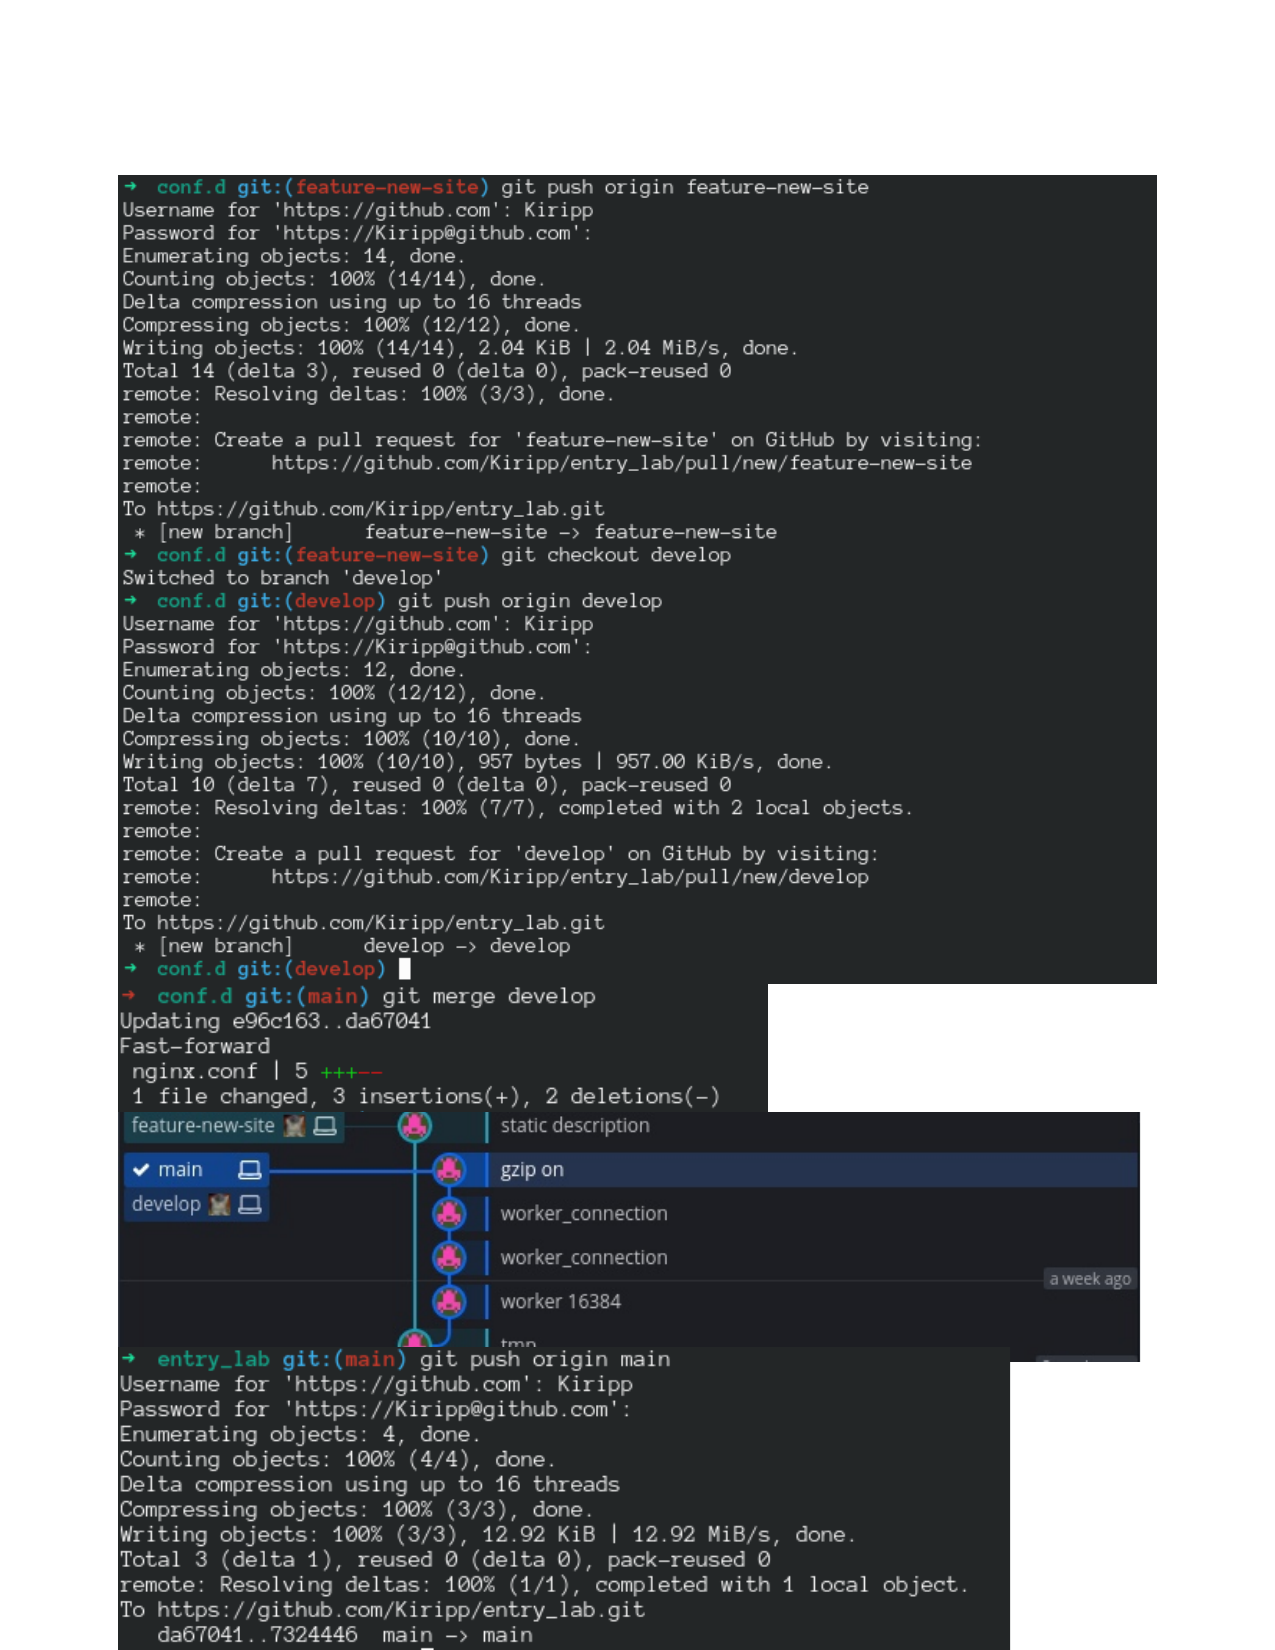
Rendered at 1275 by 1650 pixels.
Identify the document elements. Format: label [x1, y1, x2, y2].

picture [118, 175, 1157, 1650]
